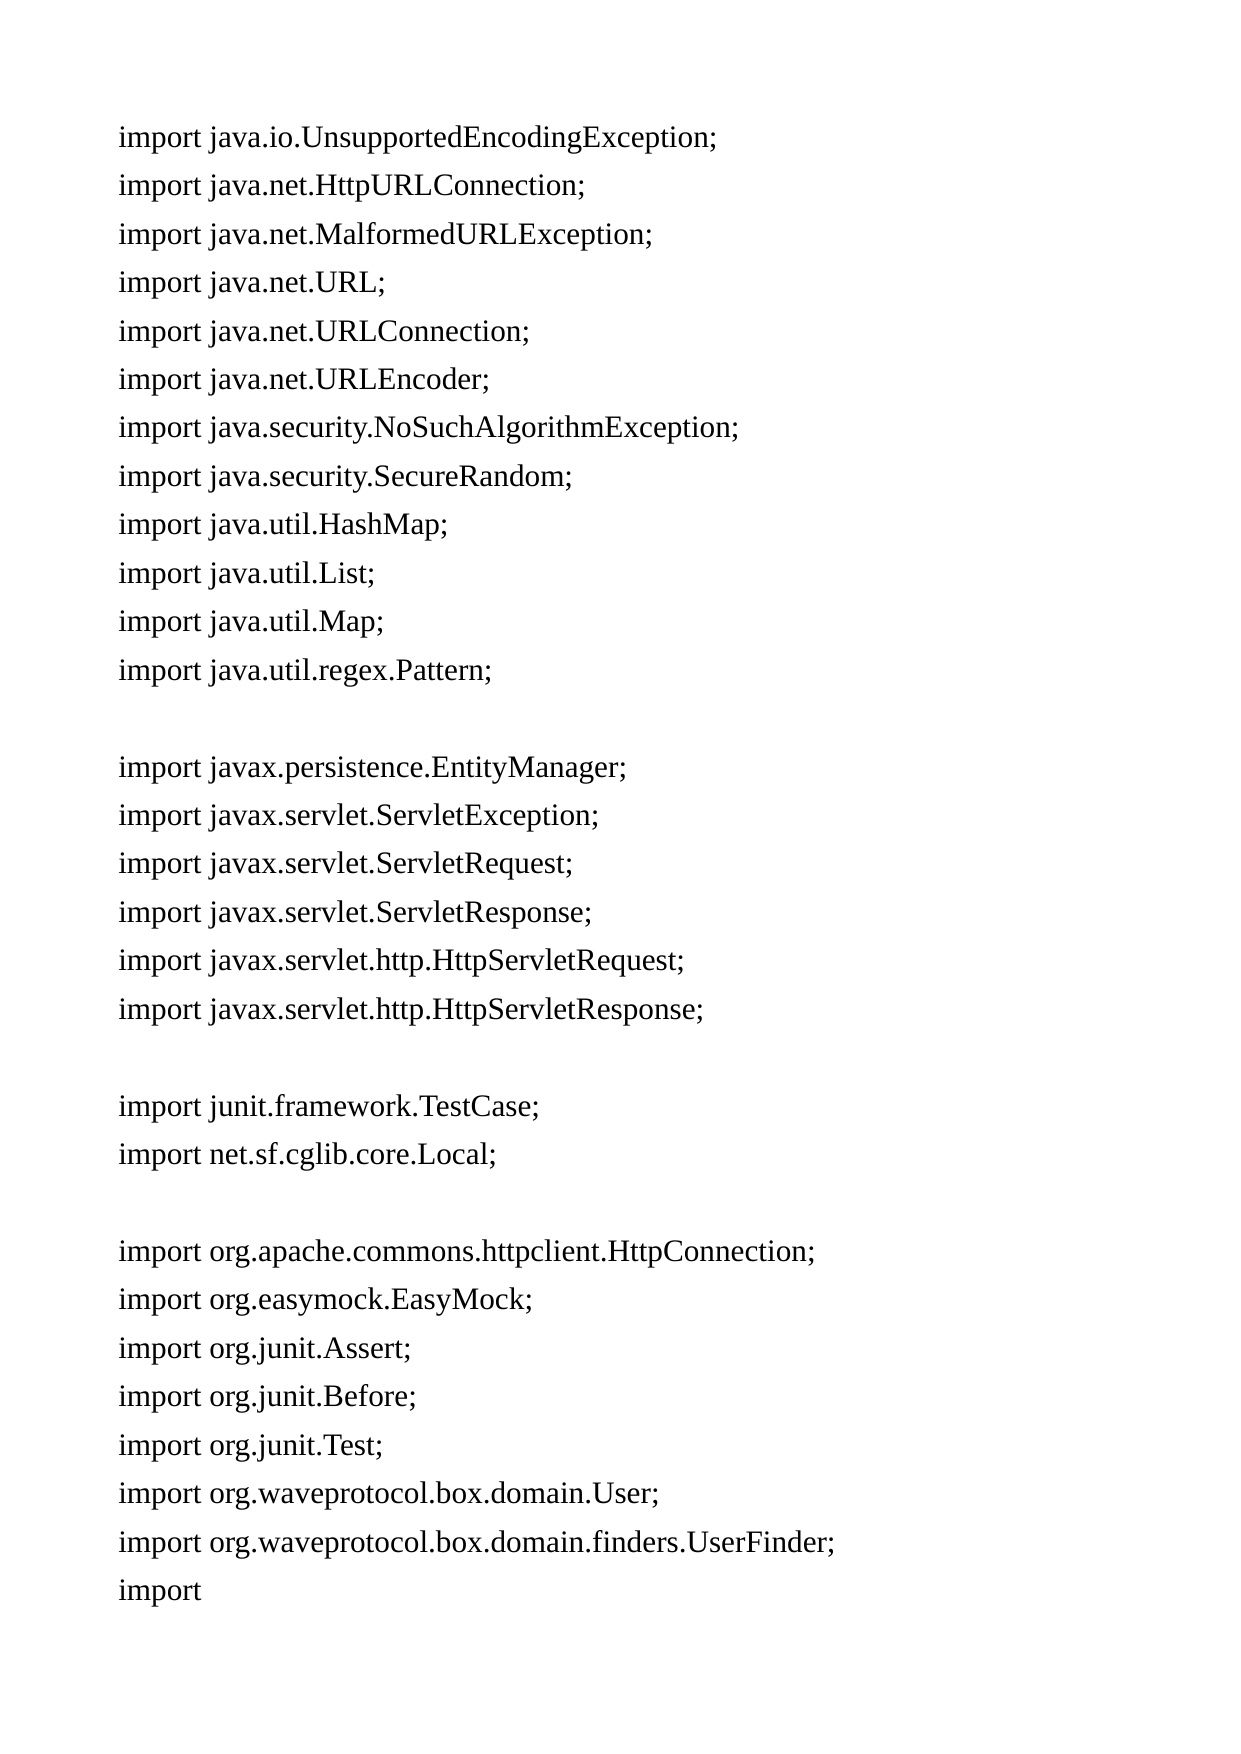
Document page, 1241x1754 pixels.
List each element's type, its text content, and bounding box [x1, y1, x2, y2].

text import org.apache.commons.httpclient.HttpConnection; [118, 1232, 1122, 1268]
text import java.security.NoSuchAlgorithmException; [118, 409, 1122, 445]
text import org.waveprotocol.box.domain.finders.UserFinder; [118, 1523, 1122, 1559]
text import java.net.HttpURLConnection; [118, 167, 1122, 202]
text import javax.persistence.EntityManager; [118, 748, 1122, 784]
text import java.net.URLConnection; [118, 312, 1122, 348]
text import java.security.SecureRandom; [118, 457, 1122, 493]
text import java.util.regex.Pattern; [118, 651, 1122, 687]
text import junit.framework.TestCase; [118, 1087, 1122, 1123]
text import java.io.UnsupportedEncodingException; [118, 118, 1122, 154]
text import java.util.List; [118, 554, 1122, 590]
text import org.junit.Before; [118, 1377, 1122, 1413]
text import javax.servlet.ServletRequest; [118, 845, 1122, 881]
text import javax.servlet.ServletResponse; [118, 893, 1122, 929]
text import javax.servlet.http.HttpServletResponse; [118, 990, 1122, 1026]
text import org.junit.Assert; [118, 1329, 1122, 1365]
text import net.sf.cglib.core.Local; [118, 1135, 1122, 1171]
text import java.net.URLEncoder; [118, 360, 1122, 396]
text import java.net.URL; [118, 263, 1122, 299]
text import java.util.HashMap; [118, 506, 1122, 542]
text import org.easymock.EasyMock; [118, 1281, 1122, 1317]
text import org.junit.Test; [118, 1426, 1122, 1462]
text import javax.servlet.http.HttpServletRequest; [118, 942, 1122, 977]
text import java.net.MalformedURLException; [118, 215, 1122, 251]
text import javax.servlet.ServletException; [118, 796, 1122, 832]
text import [118, 1571, 1122, 1607]
text import org.waveprotocol.box.domain.User; [118, 1474, 1122, 1510]
text import java.util.Map; [118, 602, 1122, 638]
